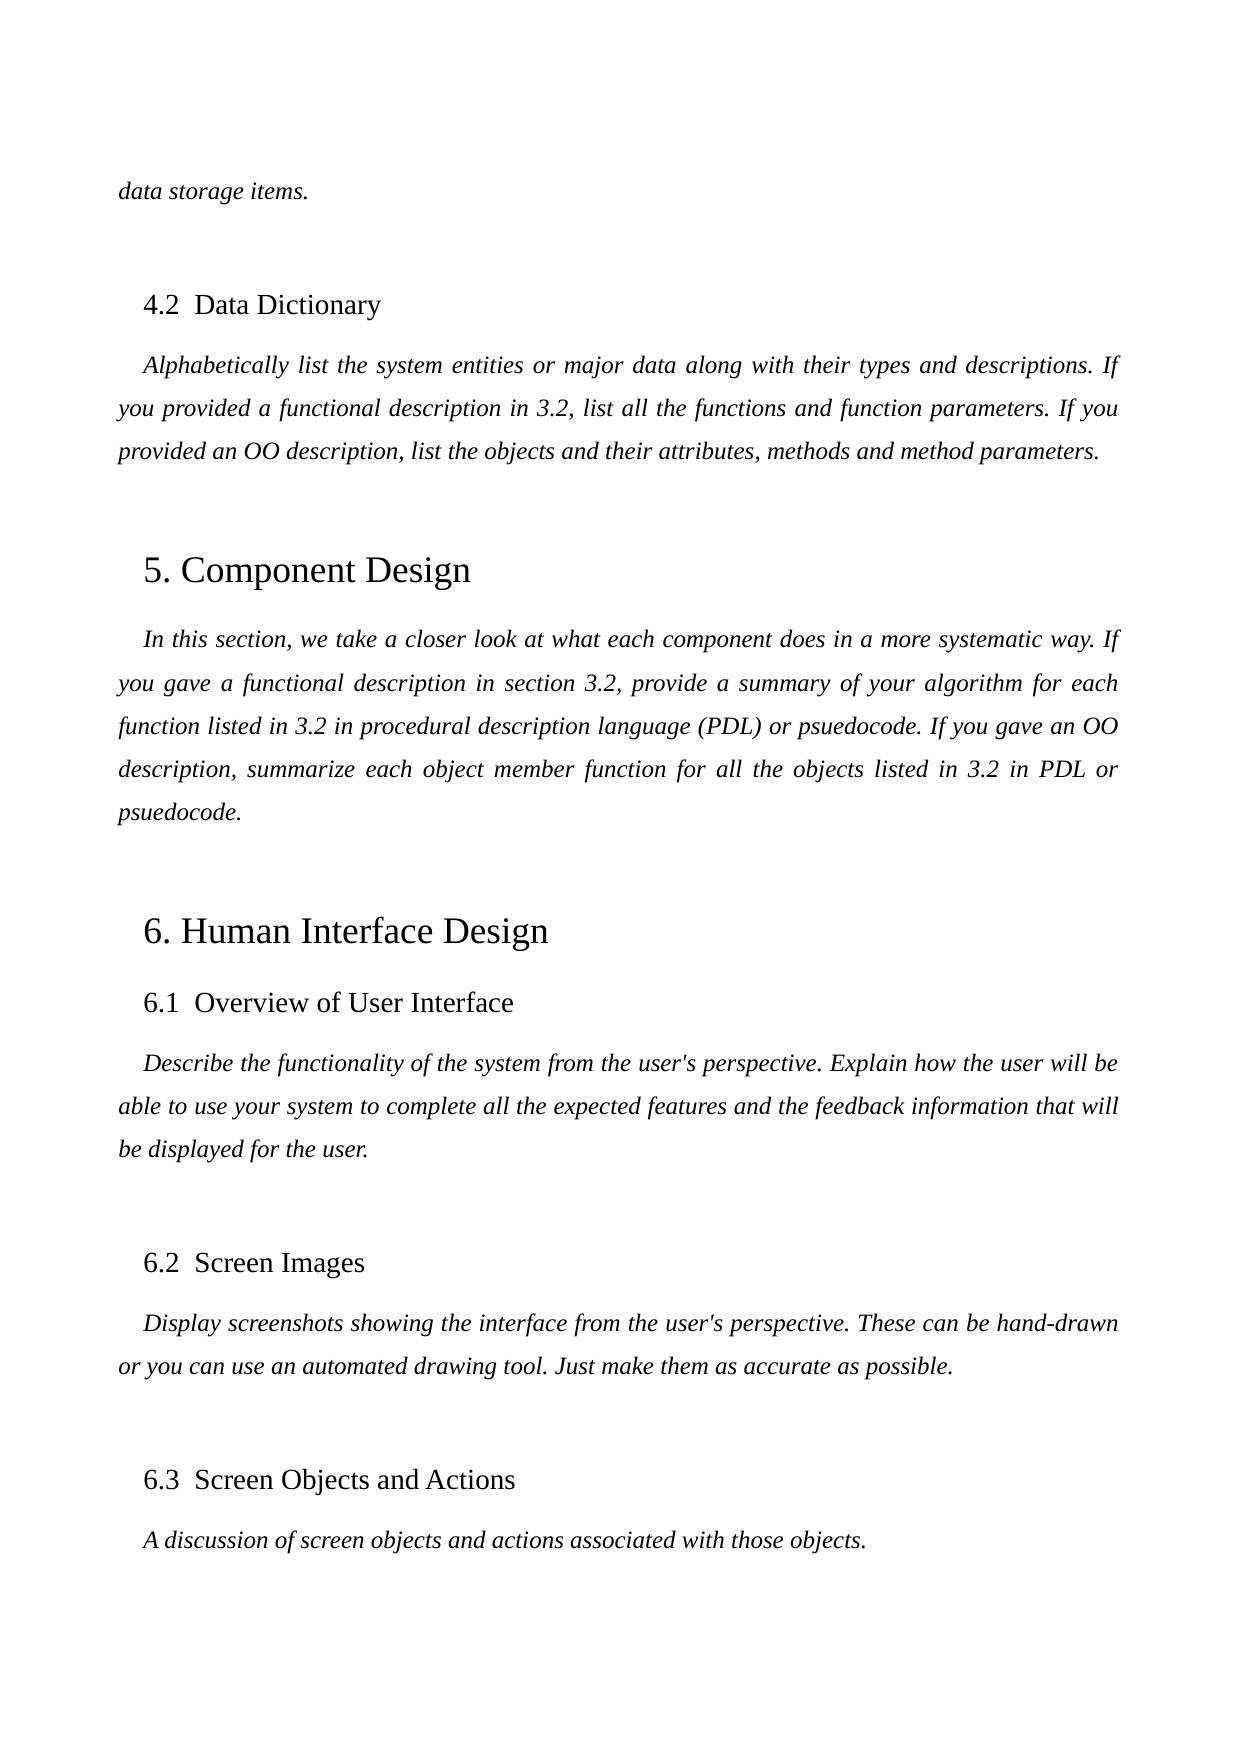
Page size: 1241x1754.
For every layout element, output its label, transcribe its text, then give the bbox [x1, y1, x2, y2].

text A discussion of screen objects and actions associated with those objects. [118, 1525, 1122, 1553]
text 6.3 Screen Objects and Actions [118, 1462, 1122, 1496]
text 5. Component Design [118, 547, 1122, 591]
text data storage items. [118, 176, 1122, 205]
text 6.2 Screen Images [118, 1245, 1122, 1279]
text Describe the functionality of the system from the user's perspective. Explain how the user will be able to use your system to complete all the expected features and the feedback information that will be displayed for the user. [118, 1048, 1122, 1163]
text In this section, we take a closer look at what each component does in a more systematic way. If you gave a functional description in section 3.2, provide a summary of your algorithm for each function listed in 3.2 in procedural description language (PDL) or psuedocode. If you gave an OO description, summarize each object member function for all the objects listed in 3.2 in PDL or psuedocode. [118, 624, 1122, 826]
text Alphabetically list the system entities or major data along with their types and descriptions. If you provided a functional description in 3.2, list all the functions and function parameters. If you provided an OO description, list the objects and their attributes, methods and method parameters. [118, 350, 1122, 465]
text 4.2 Data Dictionary [118, 287, 1122, 321]
text 6. Human Interface Design [118, 908, 1122, 951]
text Display screenshots showing the interface from the user's perspective. These can be hand-drawn or you can use an automated drawing tool. Just make them as accurate as possible. [118, 1308, 1122, 1380]
text 6.1 Overview of User Interface [118, 985, 1122, 1019]
